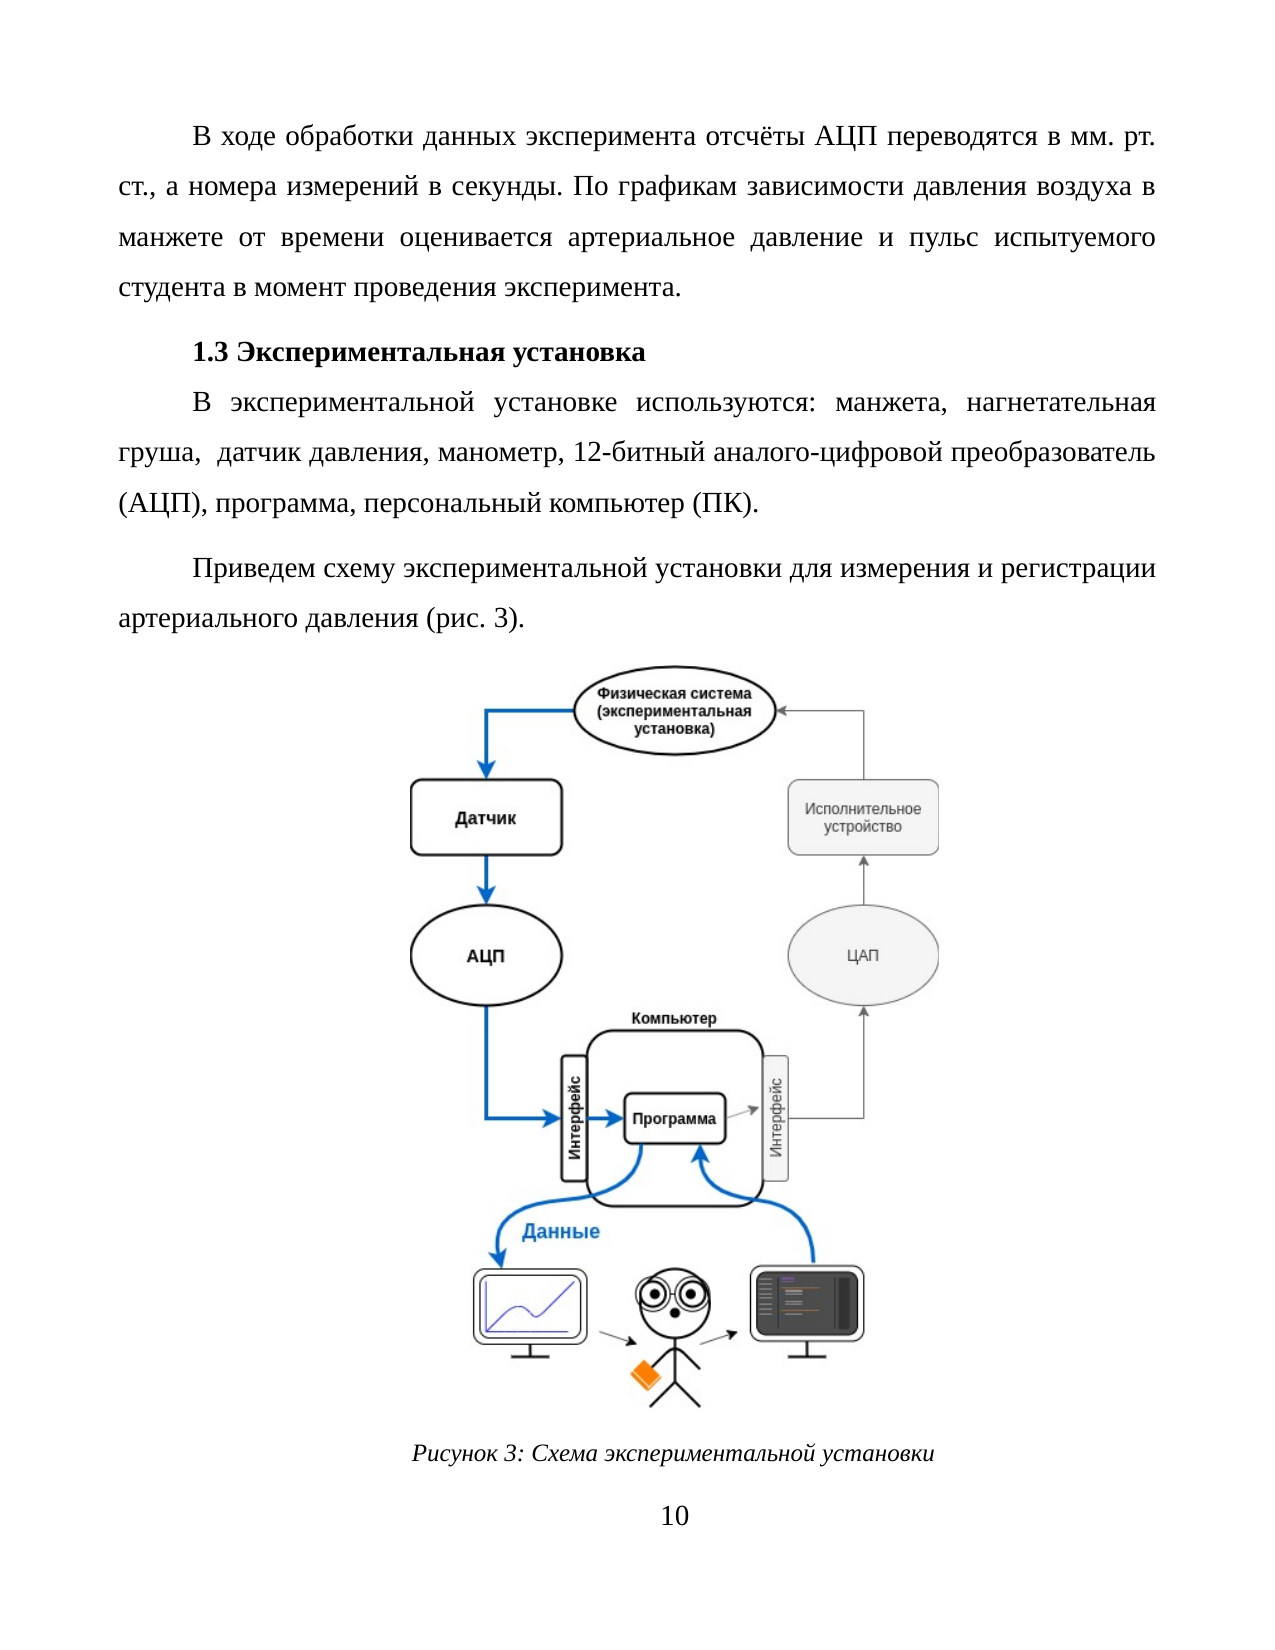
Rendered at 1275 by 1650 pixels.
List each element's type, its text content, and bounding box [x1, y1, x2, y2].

text В экспериментальной установке используются: манжета, нагнетательная груша, датчик давления, манометр, 12-битный аналого-цифровой преобразователь (АЦП), программа, персональный компьютер (ПК). [118, 384, 1157, 518]
text В ходе обработки данных эксперимента отсчёты АЦП переводятся в мм. рт. ст., а номера измерений в секунды. По графикам зависимости давления воздуха в манжете от времени оценивается артериальное давление и пульс испытуемого студента в момент проведения эксперимента. [118, 118, 1157, 303]
text Рисунок 3: Схема экспериментальной установки [118, 1438, 1157, 1467]
picture [410, 665, 939, 1409]
subtitle Экспериментальная установка [118, 334, 1157, 367]
text Приведем схему экспериментальной установки для измерения и регистрации артериального давления (рис. 3). [118, 550, 1157, 634]
